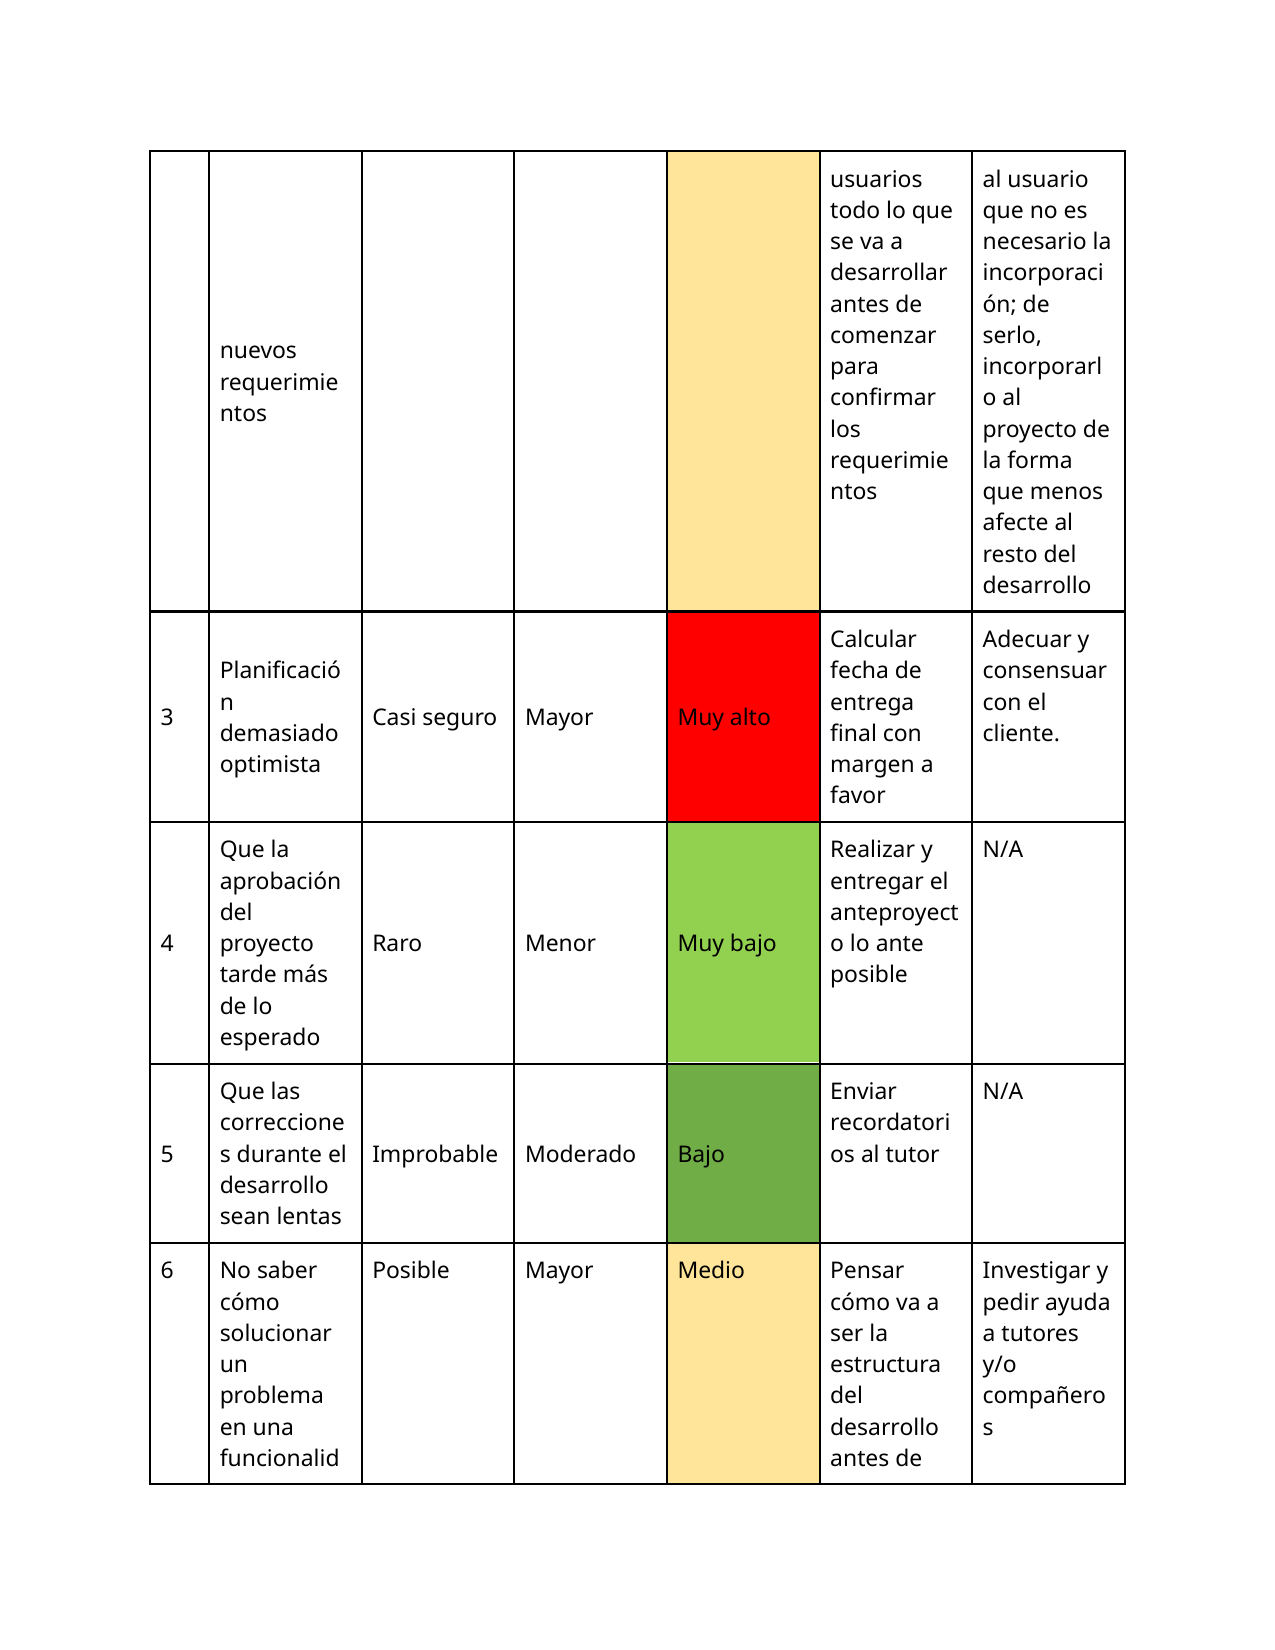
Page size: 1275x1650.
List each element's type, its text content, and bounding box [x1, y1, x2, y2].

table_cell Que las correcciones durante el desarrollo sean lentas [210, 1065, 361, 1242]
table_cell [151, 152, 208, 610]
table_cell Investigar y pedir ayuda a tutores y/o compañeros [973, 1244, 1124, 1483]
table_cell N/A [973, 1065, 1124, 1242]
table_cell Realizar y entregar el anteproyecto lo ante posible [821, 823, 971, 1062]
table_cell nuevos requerimientos [210, 152, 361, 610]
table_cell Enviar recordatorios al tutor [821, 1065, 971, 1242]
table_cell Bajo [668, 1065, 819, 1242]
table_cell Mayor [515, 613, 666, 821]
table_cell Improbable [363, 1065, 513, 1242]
table_cell [515, 152, 666, 610]
table_cell 5 [151, 1065, 208, 1242]
table_cell usuarios todo lo que se va a desarrollar antes de comenzar para confirmar los requerimientos [821, 152, 971, 610]
table_cell Menor [515, 823, 666, 1062]
table_cell N/A [973, 823, 1124, 1062]
table_cell Medio [668, 1244, 819, 1483]
table_cell al usuario que no es necesario la incorporación; de serlo, incorporarlo al proyecto de la forma que menos afecte al resto del desarrollo [973, 152, 1124, 610]
table_cell Casi seguro [363, 613, 513, 821]
table_cell Adecuar y consensuar con el cliente. [973, 613, 1124, 821]
table_cell Muy bajo [668, 823, 819, 1062]
table_cell Planificación demasiado optimista [210, 613, 361, 821]
table_cell [363, 152, 513, 610]
table_cell No saber cómo solucionar un problema en una funcionalid [210, 1244, 361, 1483]
table_cell [668, 152, 819, 610]
table_cell Posible [363, 1244, 513, 1483]
table_cell Raro [363, 823, 513, 1062]
table_cell Que la aprobación del proyecto tarde más de lo esperado [210, 823, 361, 1062]
table_cell Mayor [515, 1244, 666, 1483]
table_cell Pensar cómo va a ser la estructura del desarrollo antes de [821, 1244, 971, 1483]
table_cell Muy alto [668, 613, 819, 821]
table_cell 3 [151, 613, 208, 821]
table_cell 6 [151, 1244, 208, 1483]
table_cell Moderado [515, 1065, 666, 1242]
table_cell 4 [151, 823, 208, 1062]
table_cell Calcular fecha de entrega final con margen a favor [821, 613, 971, 821]
